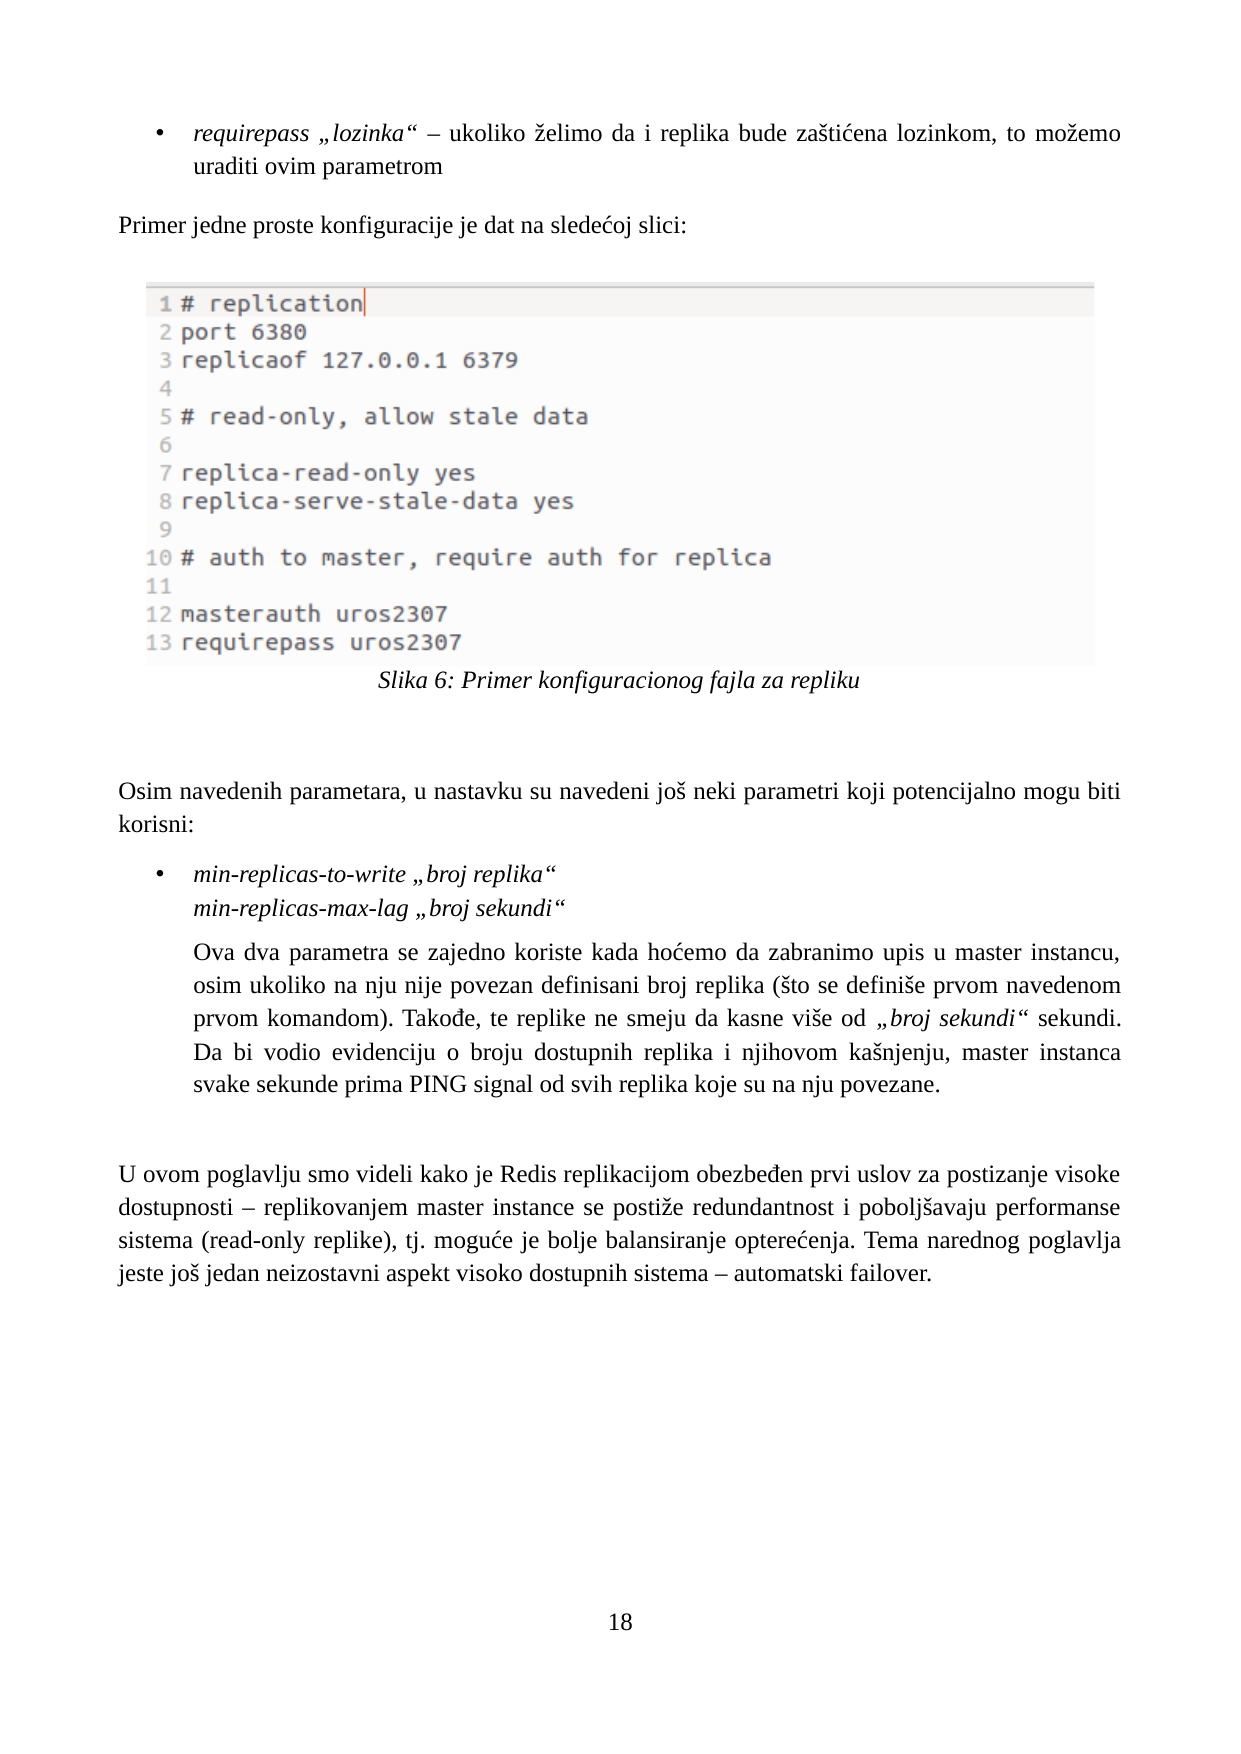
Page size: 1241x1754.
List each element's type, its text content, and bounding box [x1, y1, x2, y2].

text Osim navedenih parametara, u nastavku su navedeni još neki parametri koji potencijalno mogu biti korisni: [118, 776, 1122, 837]
picture [146, 282, 1095, 666]
list min-replicas-max-lag „broj sekundi“ [156, 893, 1122, 921]
list Ova dva parametra se zajedno koriste kada hoćemo da zabranimo upis u master instancu, osim ukoliko na nju nije povezan definisani broj replika (što se definiše prvom navedenom prvom komandom). Takođe, te replike ne smeju da kasne više od „broj sekundi“ sekundi. Da bi vodio evidenciju o broju dostupnih replika i njihovom kašnjenju, master instanca svake sekunde prima PING signal od svih replika koje su na nju povezane. [156, 937, 1122, 1098]
list min-replicas-to-write „broj replika“ [156, 859, 1122, 888]
text Primer jedne proste konfiguracije je dat na sledećoj slici: [118, 211, 1122, 239]
text Slika 6: Primer konfiguracionog fajla za repliku [146, 666, 1094, 694]
text U ovom poglavlju smo videli kako je Redis replikacijom obezbeđen prvi uslov za postizanje visoke dostupnosti – replikovanjem master instance se postiže redundantnost i poboljšavaju performanse sistema (read-only replike), tj. moguće je bolje balansiranje opterećenja. Tema narednog poglavlja jeste još jedan neizostavni aspekt visoko dostupnih sistema – automatski failover. [118, 1159, 1122, 1287]
list requirepass „lozinka“ – ukoliko želimo da i replika bude zaštićena lozinkom, to možemo uraditi ovim parametrom [156, 118, 1122, 180]
